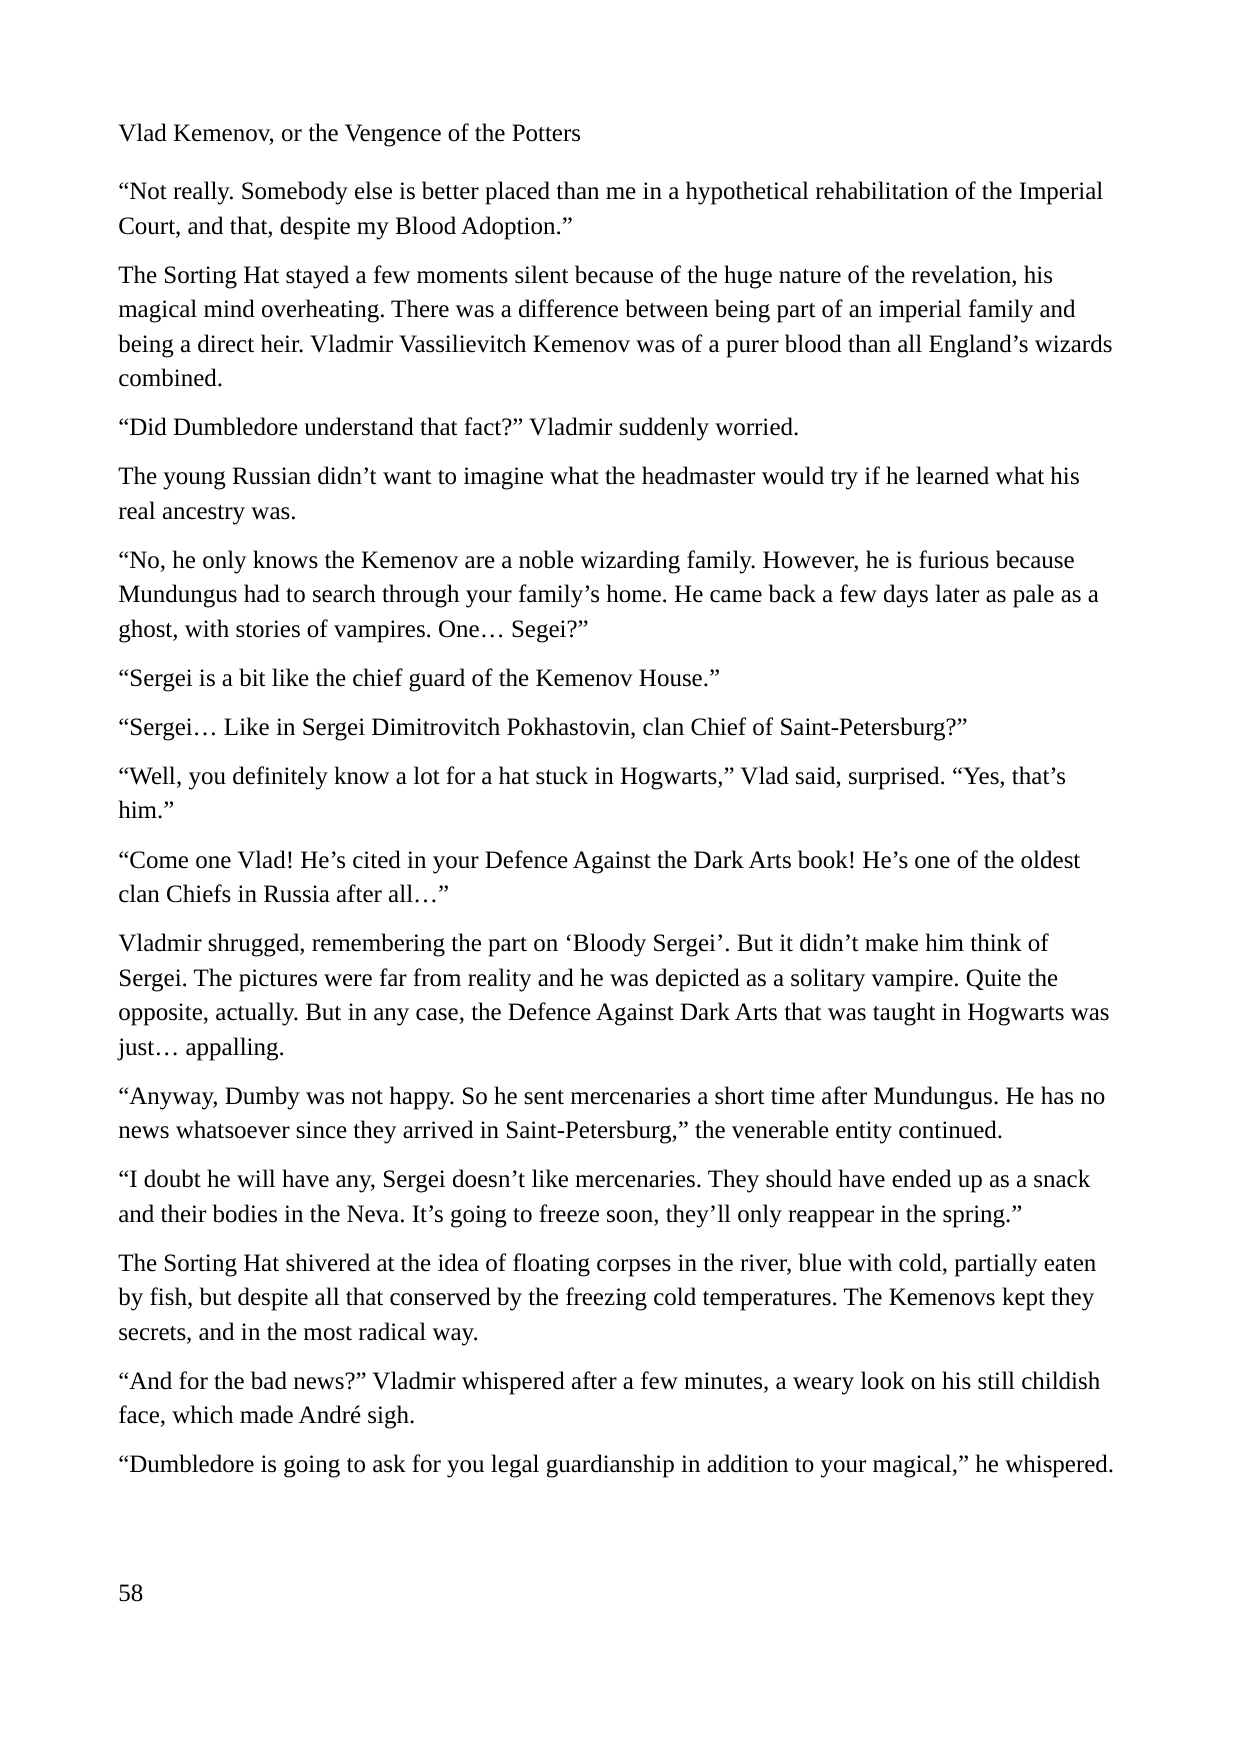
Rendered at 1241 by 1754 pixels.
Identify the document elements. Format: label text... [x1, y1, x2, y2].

text “Sergei… Like in Sergei Dimitrovitch Pokhastovin, clan Chief of Saint-Petersburg?” [118, 712, 1122, 741]
text “Did Dumbledore understand that fact?” Vladmir suddenly worried. [118, 412, 1122, 441]
text The Sorting Hat shivered at the idea of floating corpses in the river, blue with cold, partially eaten by fish, but despite all that conserved by the freezing cold temperatures. The Kemenovs kept they secrets, and in the most radical way. [118, 1248, 1122, 1346]
text “Well, you definitely know a lot for a hat stuck in Hogwarts,” Vlad said, surprised. “Yes, that’s him.” [118, 761, 1122, 824]
text “Dumbledore is going to ask for you legal guardianship in addition to your magical,” he whispered. [118, 1449, 1122, 1478]
text “Anyway, Dumby was not happy. So he sent mercenaries a short time after Mundungus. He has no news whatsoever since they arrived in Saint-Petersburg,” the venerable entity continued. [118, 1081, 1122, 1144]
text “No, he only knows the Kemenov are a noble wizarding family. However, he is furious because Mundungus had to search through your family’s home. He came back a few days later as pale as a ghost, with stories of vampires. One… Segei?” [118, 545, 1122, 643]
text The Sorting Hat stayed a few moments silent because of the huge nature of the revelation, his magical mind overheating. There was a difference between being part of an imperial family and being a direct heir. Vladmir Vassilievitch Kemenov was of a purer blood than all England’s wizards combined. [118, 260, 1122, 392]
text “Not really. Somebody else is better placed than me in a hypothetical rehabilitation of the Imperial Court, and that, despite my Blood Adoption.” [118, 176, 1122, 239]
text Vladmir shrugged, remembering the part on ‘Bloody Sergei’. But it didn’t make him think of Sergei. The pictures were far from reality and he was depicted as a solitary vampire. Quite the opposite, actually. But in any case, the Defence Against Dark Arts that was taught in Hogwarts was just… appalling. [118, 928, 1122, 1060]
text “I doubt he will have any, Sergei doesn’t like mercenaries. They should have ended up as a snack and their bodies in the Neva. It’s going to freeze soon, they’ll only reappear in the spring.” [118, 1164, 1122, 1227]
text The young Russian didn’t want to imagine what the headmaster would try if he learned what his real ancestry was. [118, 461, 1122, 525]
text “And for the bad news?” Vladmir whispered after a few minutes, a weary look on his still childish face, which made André sigh. [118, 1366, 1122, 1429]
text “Come one Vlad! He’s cited in your Defence Against the Dark Arts book! He’s one of the oldest clan Chiefs in Russia after all…” [118, 845, 1122, 908]
text “Sergei is a bit like the chief guard of the Kemenov House.” [118, 663, 1122, 692]
